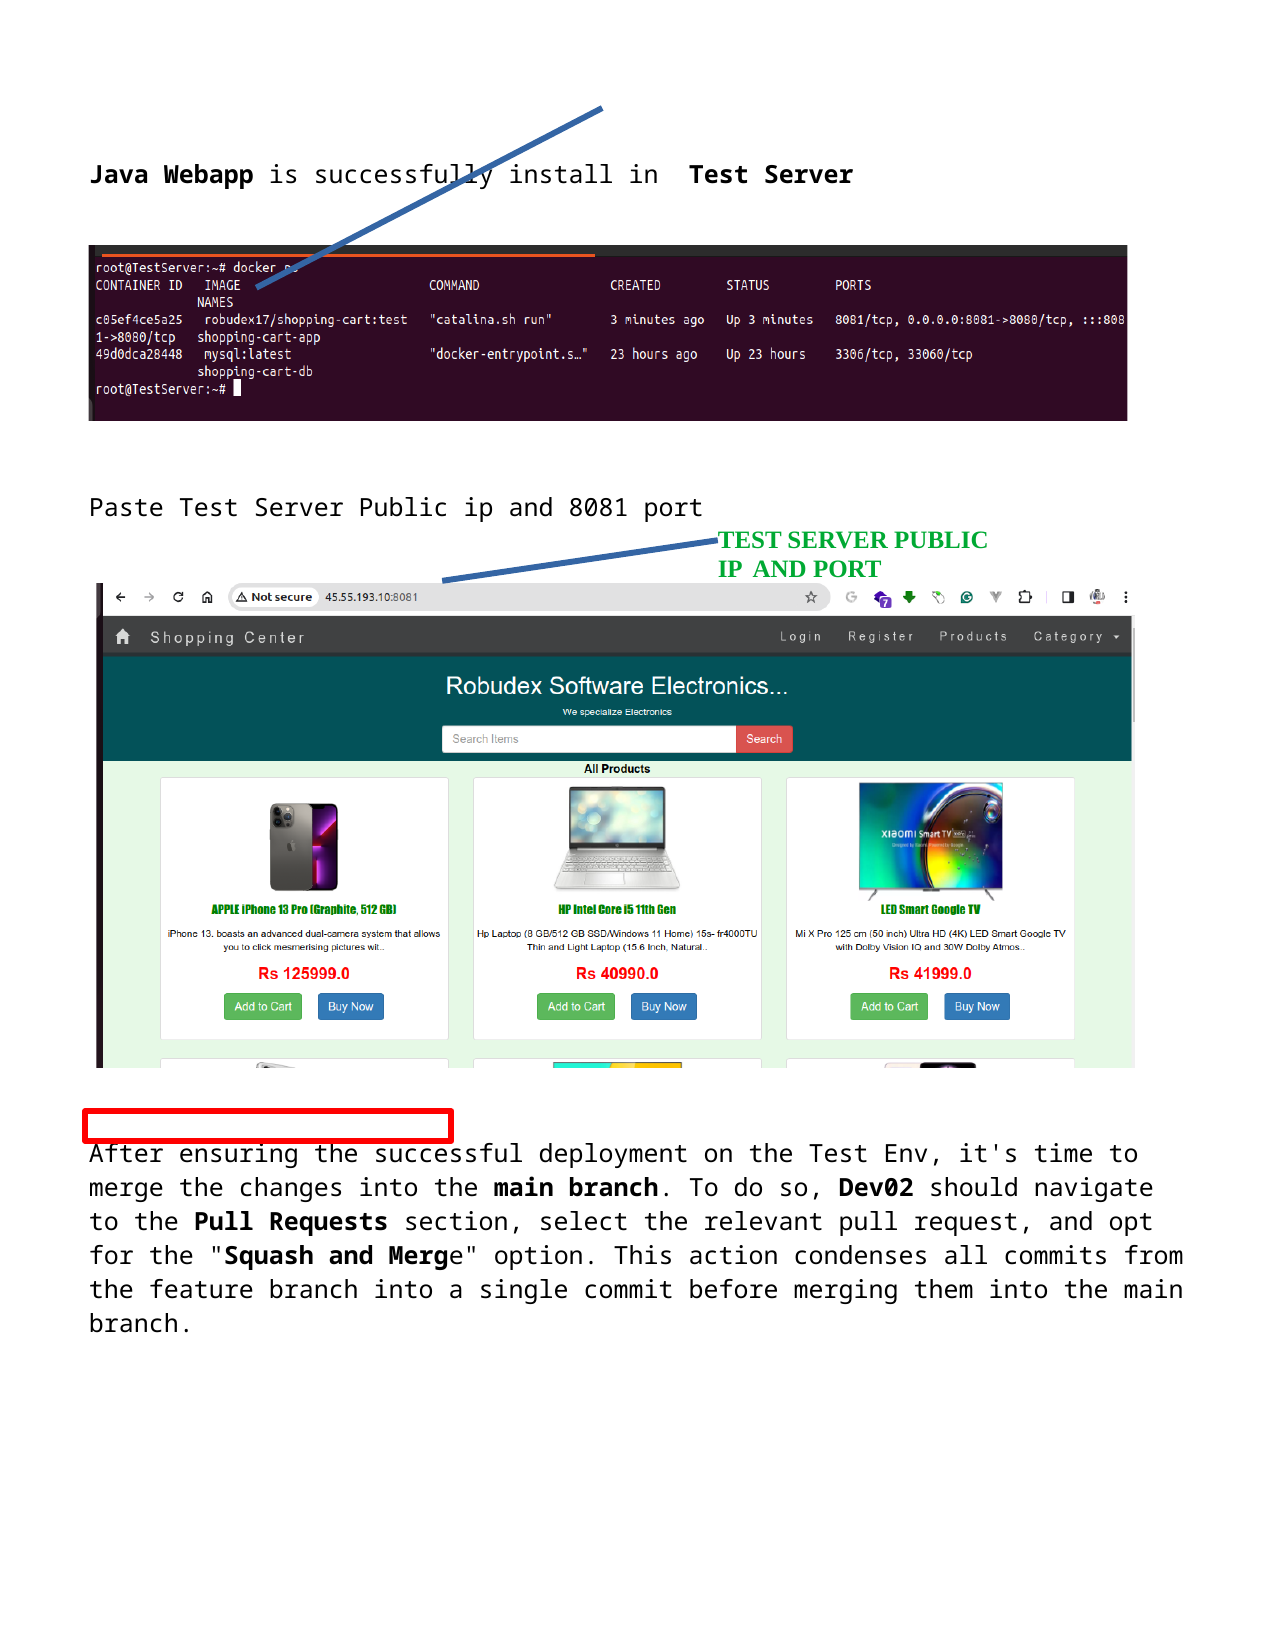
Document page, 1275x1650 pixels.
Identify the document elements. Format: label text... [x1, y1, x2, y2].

text Paste Test Server Public ip and 8081 port [88, 489, 1186, 523]
text Java Webapp is successfully install in Test Server [88, 157, 499, 191]
text Java Webapp is successfully install in Test Server [451, 157, 1186, 191]
text After ensuring the successful deployment on the Test Env, it's time to merge the changes into the main branch. To do so, Dev02 should navigate to the Pull Requests section, select the relevant pull request, and opt for the "Squash and Merge" option. This action condenses all commits from the feature branch into a single commit before merging them into the main branch. [88, 1136, 1186, 1340]
picture [88, 245, 1128, 421]
picture [96, 583, 1135, 1068]
